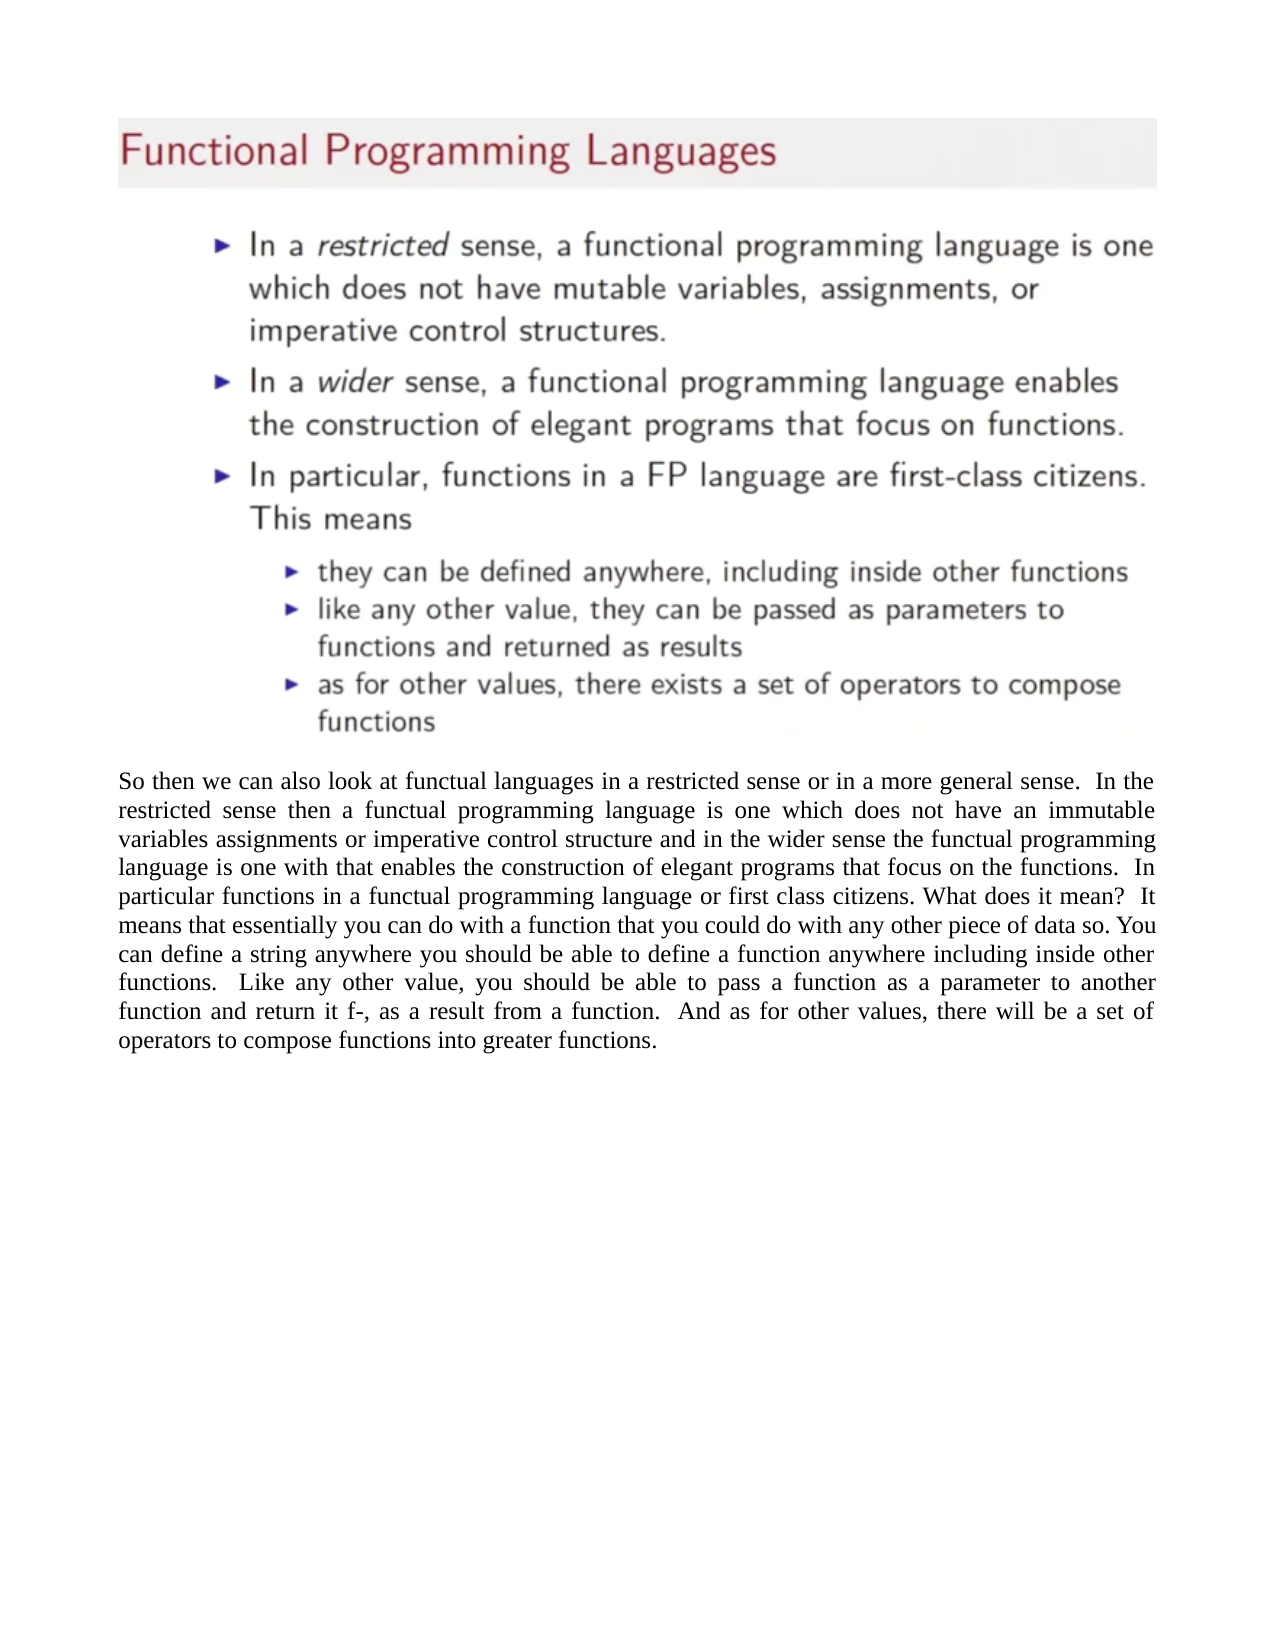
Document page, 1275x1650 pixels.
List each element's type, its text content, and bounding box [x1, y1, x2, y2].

picture [118, 118, 1157, 738]
text So then we can also look at functual languages in a restricted sense or in a more general sense. In the restricted sense then a functual programming language is one which does not have an immutable variables assignments or imperative control structure and in the wider sense the functual programming language is one with that enables the construction of elegant programs that focus on the functions. In particular functions in a functual programming language or first class citizens. What does it mean? It means that essentially you can do with a function that you could do with any other piece of data so. You can define a string anywhere you should be able to define a function anywhere including inside other functions. Like any other value, you should be able to pass a function as a parameter to another function and return it f-, as a result from a function. And as for other values, there will be a set of operators to compose functions into greater functions. [118, 766, 1157, 1054]
